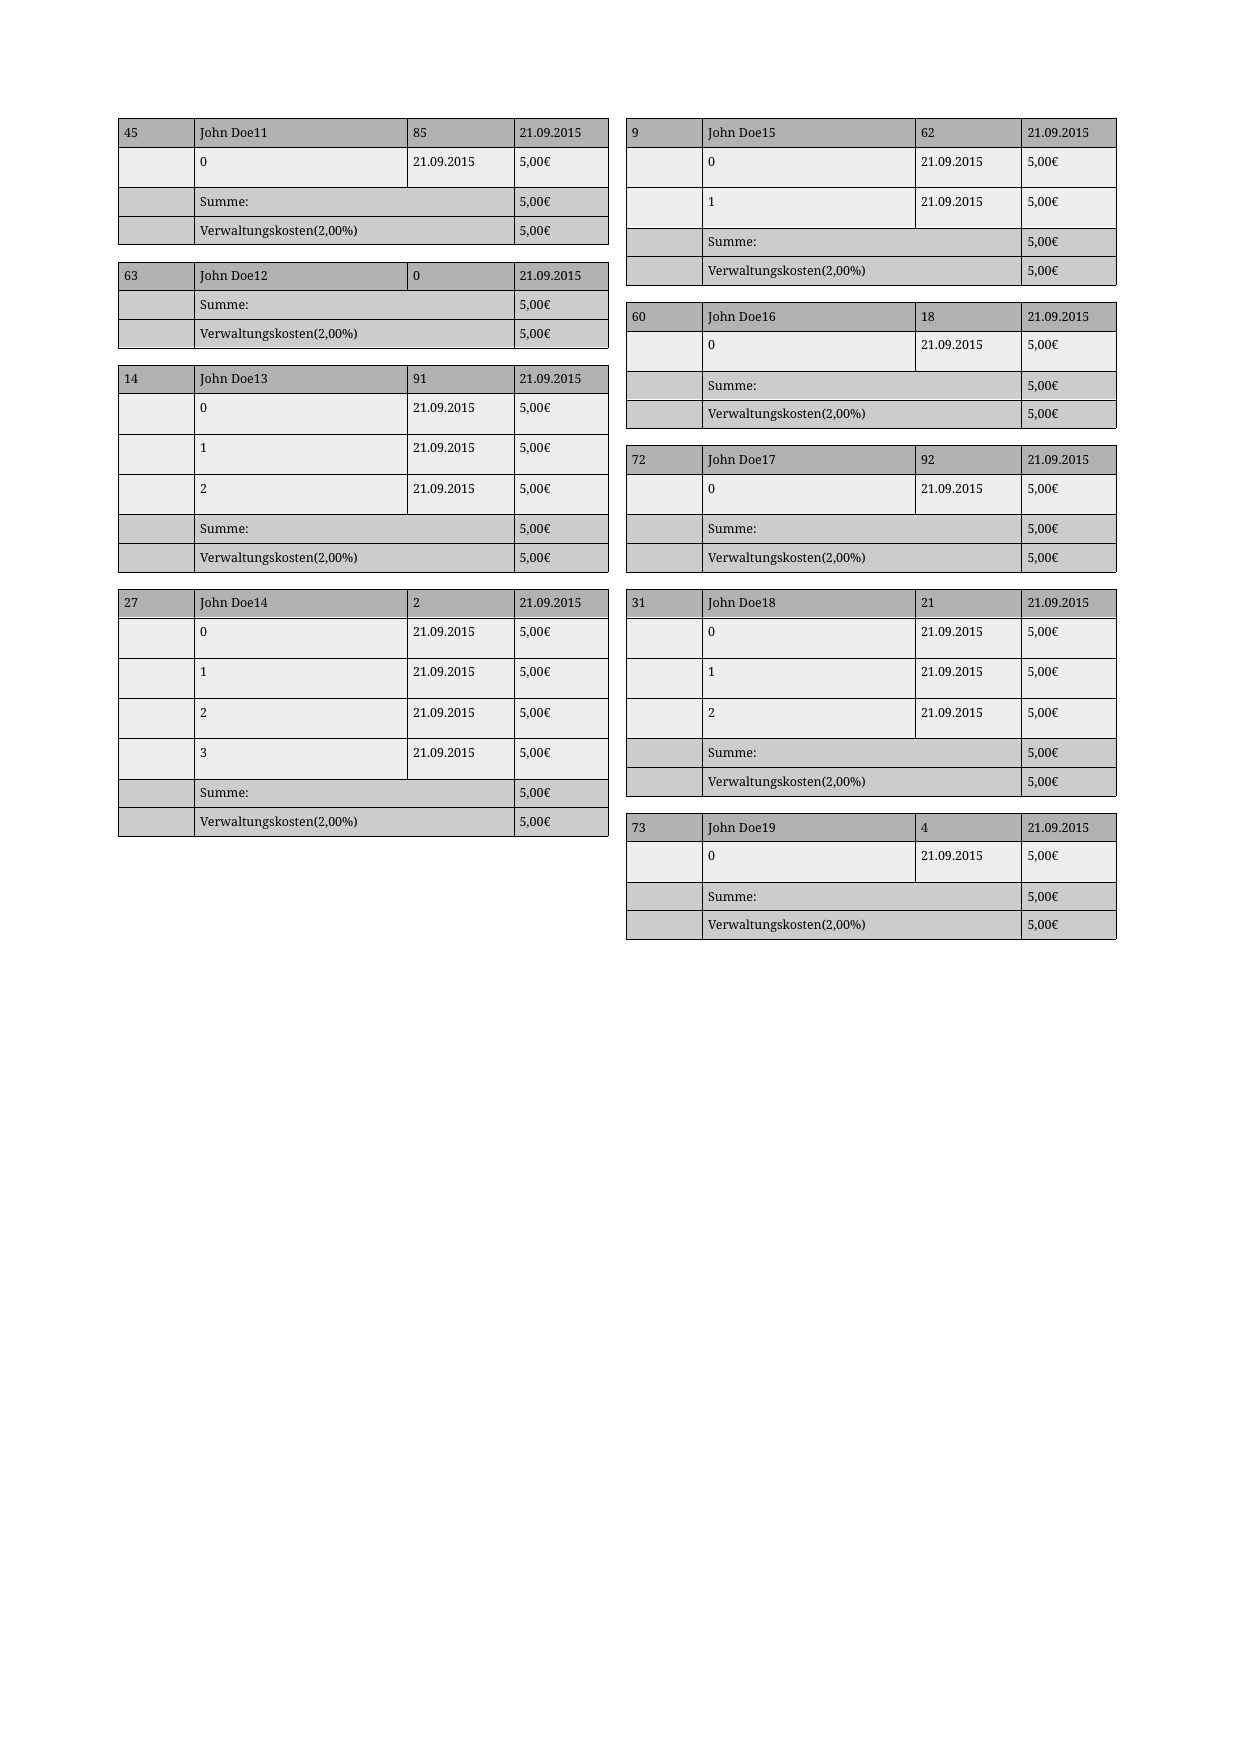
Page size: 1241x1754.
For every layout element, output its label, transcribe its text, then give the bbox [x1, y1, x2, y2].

table_cell 5,00€ [1022, 332, 1116, 371]
table_cell 5,00€ [515, 699, 608, 738]
table_cell 21.09.2015 [916, 188, 1021, 227]
table_cell [119, 148, 194, 187]
table_header 63 [119, 263, 194, 290]
table_cell [119, 435, 194, 474]
table_header John Doe15 [703, 119, 915, 147]
table_cell 1 [195, 435, 407, 474]
table_cell 0 [195, 619, 407, 658]
table_cell 5,00€ [1022, 544, 1116, 572]
table_header 21.09.2015 [515, 366, 608, 393]
table_cell [119, 808, 194, 836]
table_cell [627, 475, 702, 514]
table_cell 5,00€ [1022, 257, 1116, 285]
table_cell 5,00€ [515, 544, 608, 572]
table_cell [627, 257, 702, 285]
table_cell 21.09.2015 [408, 148, 514, 187]
table_header John Doe16 [703, 303, 915, 331]
table_cell 21.09.2015 [916, 699, 1021, 738]
table_cell 5,00€ [1022, 475, 1116, 514]
table_header 21.09.2015 [515, 263, 608, 290]
table_cell 5,00€ [515, 394, 608, 434]
table_cell 5,00€ [515, 808, 608, 836]
table_cell 0 [703, 842, 915, 882]
table_header 45 [119, 119, 194, 147]
table_cell Summe: [703, 883, 1021, 910]
table_cell Verwaltungskosten(2,00%) [195, 808, 514, 836]
table_header 72 [627, 446, 702, 474]
table_cell 5,00€ [1022, 401, 1116, 428]
table_header 14 [119, 366, 194, 393]
table_cell 5,00€ [1022, 372, 1116, 399]
table_cell 21.09.2015 [916, 842, 1021, 882]
table_cell [627, 372, 702, 399]
table_cell Summe: [703, 515, 1021, 543]
table_cell Summe: [703, 229, 1021, 256]
table_header 21.09.2015 [1022, 303, 1116, 331]
table_cell 5,00€ [1022, 699, 1116, 738]
table_cell [627, 619, 702, 658]
table_cell 5,00€ [515, 475, 608, 514]
table_cell [119, 699, 194, 738]
table_cell 5,00€ [1022, 659, 1116, 698]
table_header 21.09.2015 [515, 590, 608, 617]
table_cell 5,00€ [1022, 842, 1116, 882]
table_cell [119, 780, 194, 807]
table_cell Verwaltungskosten(2,00%) [703, 911, 1021, 939]
table_cell Verwaltungskosten(2,00%) [195, 544, 514, 572]
table_cell Summe: [195, 780, 514, 807]
table_header 31 [627, 590, 702, 617]
table_cell Summe: [703, 739, 1021, 767]
table_cell [119, 619, 194, 658]
table_cell Verwaltungskosten(2,00%) [703, 768, 1021, 796]
table_cell 5,00€ [1022, 911, 1116, 939]
table_cell [119, 291, 194, 319]
table_cell [119, 739, 194, 779]
table_header John Doe19 [703, 814, 915, 841]
table_header 21.09.2015 [1022, 814, 1116, 841]
table_cell [627, 659, 702, 698]
table_cell 1 [195, 659, 407, 698]
table_header John Doe12 [195, 263, 407, 290]
table_cell [119, 515, 194, 543]
table_header 92 [916, 446, 1021, 474]
table_cell [627, 768, 702, 796]
table_cell 5,00€ [515, 217, 608, 244]
table_cell 0 [195, 148, 407, 187]
table_cell Summe: [195, 188, 514, 216]
table_cell 5,00€ [515, 148, 608, 187]
table_cell 2 [195, 475, 407, 514]
table_cell Summe: [195, 291, 514, 319]
table_cell Verwaltungskosten(2,00%) [703, 401, 1021, 428]
table_header 2 [408, 590, 514, 617]
table_cell [119, 188, 194, 216]
table_cell [627, 883, 702, 910]
table_cell 5,00€ [1022, 768, 1116, 796]
table_cell Verwaltungskosten(2,00%) [195, 320, 514, 347]
table_cell 21.09.2015 [916, 475, 1021, 514]
table_cell 5,00€ [515, 659, 608, 698]
table_cell 0 [703, 475, 915, 514]
table_header 0 [408, 263, 514, 290]
table_header 21.09.2015 [1022, 590, 1116, 617]
table_cell 5,00€ [1022, 883, 1116, 910]
table_header 21.09.2015 [1022, 446, 1116, 474]
table_cell 5,00€ [515, 435, 608, 474]
table_cell [119, 544, 194, 572]
table_cell [627, 699, 702, 738]
table_cell 5,00€ [515, 739, 608, 779]
table_cell 21.09.2015 [408, 619, 514, 658]
table_cell Verwaltungskosten(2,00%) [703, 544, 1021, 572]
table_cell 5,00€ [515, 515, 608, 543]
table_header 91 [408, 366, 514, 393]
table_cell [119, 320, 194, 347]
table_cell 5,00€ [515, 320, 608, 347]
table_header 73 [627, 814, 702, 841]
table_cell [119, 659, 194, 698]
table_cell [627, 229, 702, 256]
table_cell [627, 515, 702, 543]
table_cell 21.09.2015 [408, 739, 514, 779]
table_header 4 [916, 814, 1021, 841]
table_cell 5,00€ [1022, 515, 1116, 543]
table_cell 21.09.2015 [408, 659, 514, 698]
table_cell Summe: [703, 372, 1021, 399]
table_header John Doe13 [195, 366, 407, 393]
table_cell [119, 394, 194, 434]
table_cell [627, 401, 702, 428]
table_cell 5,00€ [515, 291, 608, 319]
table_cell 21.09.2015 [408, 475, 514, 514]
table_cell 5,00€ [515, 780, 608, 807]
table_cell [119, 217, 194, 244]
table_cell [627, 148, 702, 187]
table_cell [627, 739, 702, 767]
table_cell 1 [703, 188, 915, 227]
table_header 21.09.2015 [515, 119, 608, 147]
table_cell Verwaltungskosten(2,00%) [195, 217, 514, 244]
table_cell 0 [195, 394, 407, 434]
table_cell 21.09.2015 [916, 659, 1021, 698]
table_cell 21.09.2015 [916, 332, 1021, 371]
table_header 21.09.2015 [1022, 119, 1116, 147]
table_header 60 [627, 303, 702, 331]
table_cell Verwaltungskosten(2,00%) [703, 257, 1021, 285]
table_cell 2 [195, 699, 407, 738]
table_header 27 [119, 590, 194, 617]
table_header John Doe14 [195, 590, 407, 617]
table_cell 5,00€ [1022, 148, 1116, 187]
table_cell [627, 544, 702, 572]
table_cell [119, 475, 194, 514]
table_cell 5,00€ [1022, 229, 1116, 256]
table_header 21 [916, 590, 1021, 617]
table_header John Doe17 [703, 446, 915, 474]
table_cell 0 [703, 332, 915, 371]
table_cell [627, 332, 702, 371]
table_cell 2 [703, 699, 915, 738]
table_cell 21.09.2015 [408, 699, 514, 738]
table_header 62 [916, 119, 1021, 147]
table_cell 5,00€ [1022, 619, 1116, 658]
table_header 18 [916, 303, 1021, 331]
table_cell 5,00€ [1022, 188, 1116, 227]
table_header John Doe18 [703, 590, 915, 617]
table_cell 5,00€ [1022, 739, 1116, 767]
table_cell 0 [703, 148, 915, 187]
table_cell 5,00€ [515, 188, 608, 216]
table_cell 21.09.2015 [408, 435, 514, 474]
table_header 85 [408, 119, 514, 147]
table_cell 21.09.2015 [408, 394, 514, 434]
table_cell 3 [195, 739, 407, 779]
table_cell [627, 188, 702, 227]
table_header John Doe11 [195, 119, 407, 147]
table_cell 1 [703, 659, 915, 698]
table_header 9 [627, 119, 702, 147]
table_cell Summe: [195, 515, 514, 543]
table_cell 0 [703, 619, 915, 658]
table_cell 21.09.2015 [916, 148, 1021, 187]
table_cell 21.09.2015 [916, 619, 1021, 658]
table_cell [627, 842, 702, 882]
table_cell [627, 911, 702, 939]
table_cell 5,00€ [515, 619, 608, 658]
